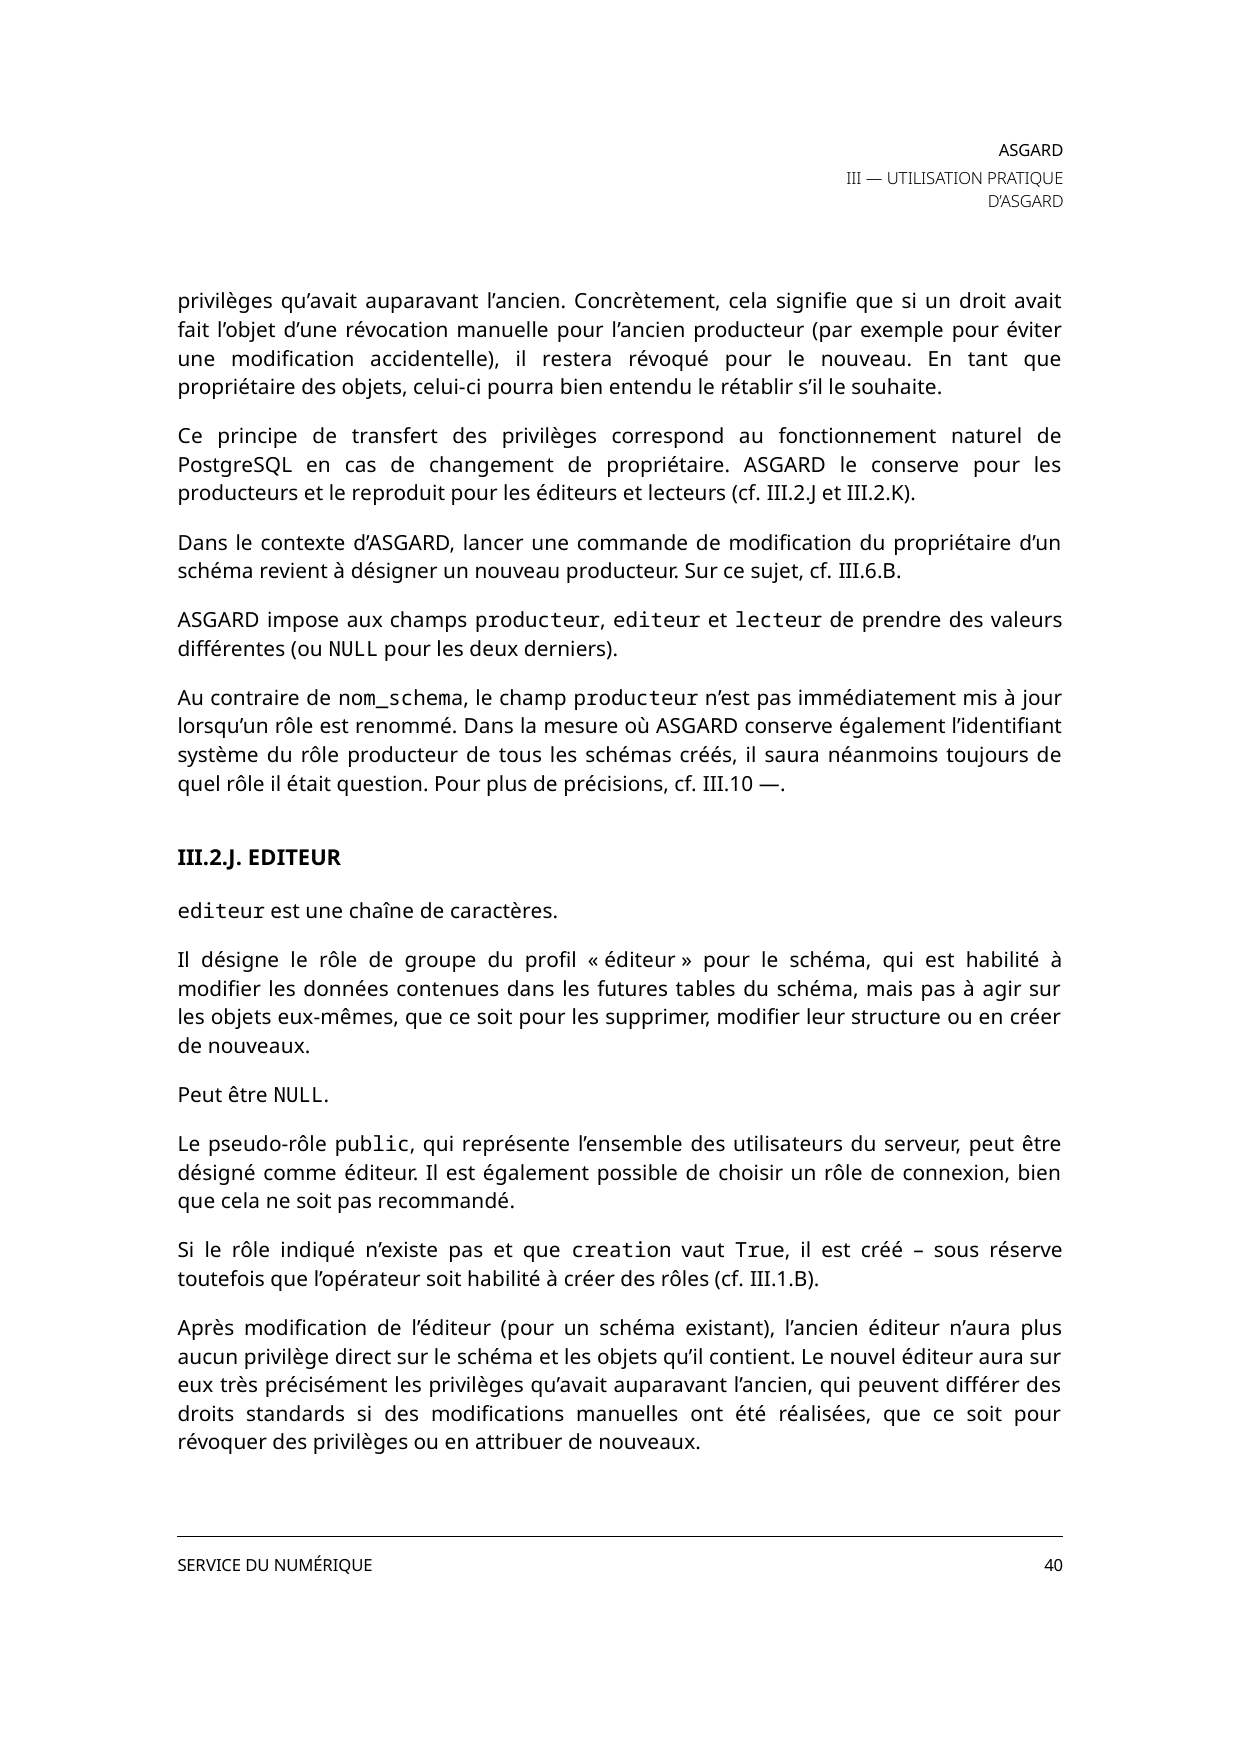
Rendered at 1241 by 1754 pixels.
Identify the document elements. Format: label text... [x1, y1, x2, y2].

text Il désigne le rôle de groupe du profil « éditeur » pour le schéma, qui est habilité à modifier les données contenues dans les futures tables du schéma, mais pas à agir sur les objets eux-mêmes, que ce soit pour les supprimer, modifier leur structure ou en créer de nouveaux. [177, 945, 1063, 1059]
text privilèges qu’avait auparavant l’ancien. Concrètement, cela signifie que si un droit avait fait l’objet d’une révocation manuelle pour l’ancien producteur (par exemple pour éviter une modification accidentelle), il restera révoqué pour le nouveau. En tant que propriétaire des objets, celui-ci pourra bien entendu le rétablir s’il le souhaite. [177, 286, 1063, 401]
text Dans le contexte d’ASGARD, lancer une commande de modification du propriétaire d’un schéma revient à désigner un nouveau producteur. Sur ce sujet, cf. III.6.B. [177, 527, 1063, 584]
text Si le rôle indiqué n’existe pas et que creation vaut True, il est créé – sous réserve toutefois que l’opérateur soit habilité à créer des rôles (cf. III.1.B). [177, 1235, 1063, 1292]
text Au contraire de nom_schema, le champ producteur n’est pas immédiatement mis à jour lorsqu’un rôle est renommé. Dans la mesure où ASGARD conserve également l’identifiant système du rôle producteur de tous les schémas créés, il saura néanmoins toujours de quel rôle il était question. Pour plus de précisions, cf. III.10. [177, 683, 1063, 797]
text editeur est une chaîne de caractères. [177, 896, 1063, 924]
subtitle editeur [177, 836, 1063, 875]
text Ce principe de transfert des privilèges correspond au fonctionnement naturel de PostgreSQL en cas de changement de propriétaire. ASGARD le conserve pour les producteurs et le reproduit pour les éditeurs et lecteurs (cf. III.2.J et III.2.K). [177, 421, 1063, 507]
text Le pseudo-rôle public, qui représente l’ensemble des utilisateurs du serveur, peut être désigné comme éditeur. Il est également possible de choisir un rôle de connexion, bien que cela ne soit pas recommandé. [177, 1129, 1063, 1215]
text Après modification de l’éditeur (pour un schéma existant), l’ancien éditeur n’aura plus aucun privilège direct sur le schéma et les objets qu’il contient. Le nouvel éditeur aura sur eux très précisément les privilèges qu’avait auparavant l’ancien, qui peuvent différer des droits standards si des modifications manuelles ont été réalisées, que ce soit pour révoquer des privilèges ou en attribuer de nouveaux. [177, 1313, 1063, 1456]
text ASGARD impose aux champs producteur, editeur et lecteur de prendre des valeurs différentes (ou NULL pour les deux derniers). [177, 605, 1063, 662]
text Peut être NULL. [177, 1080, 1063, 1108]
